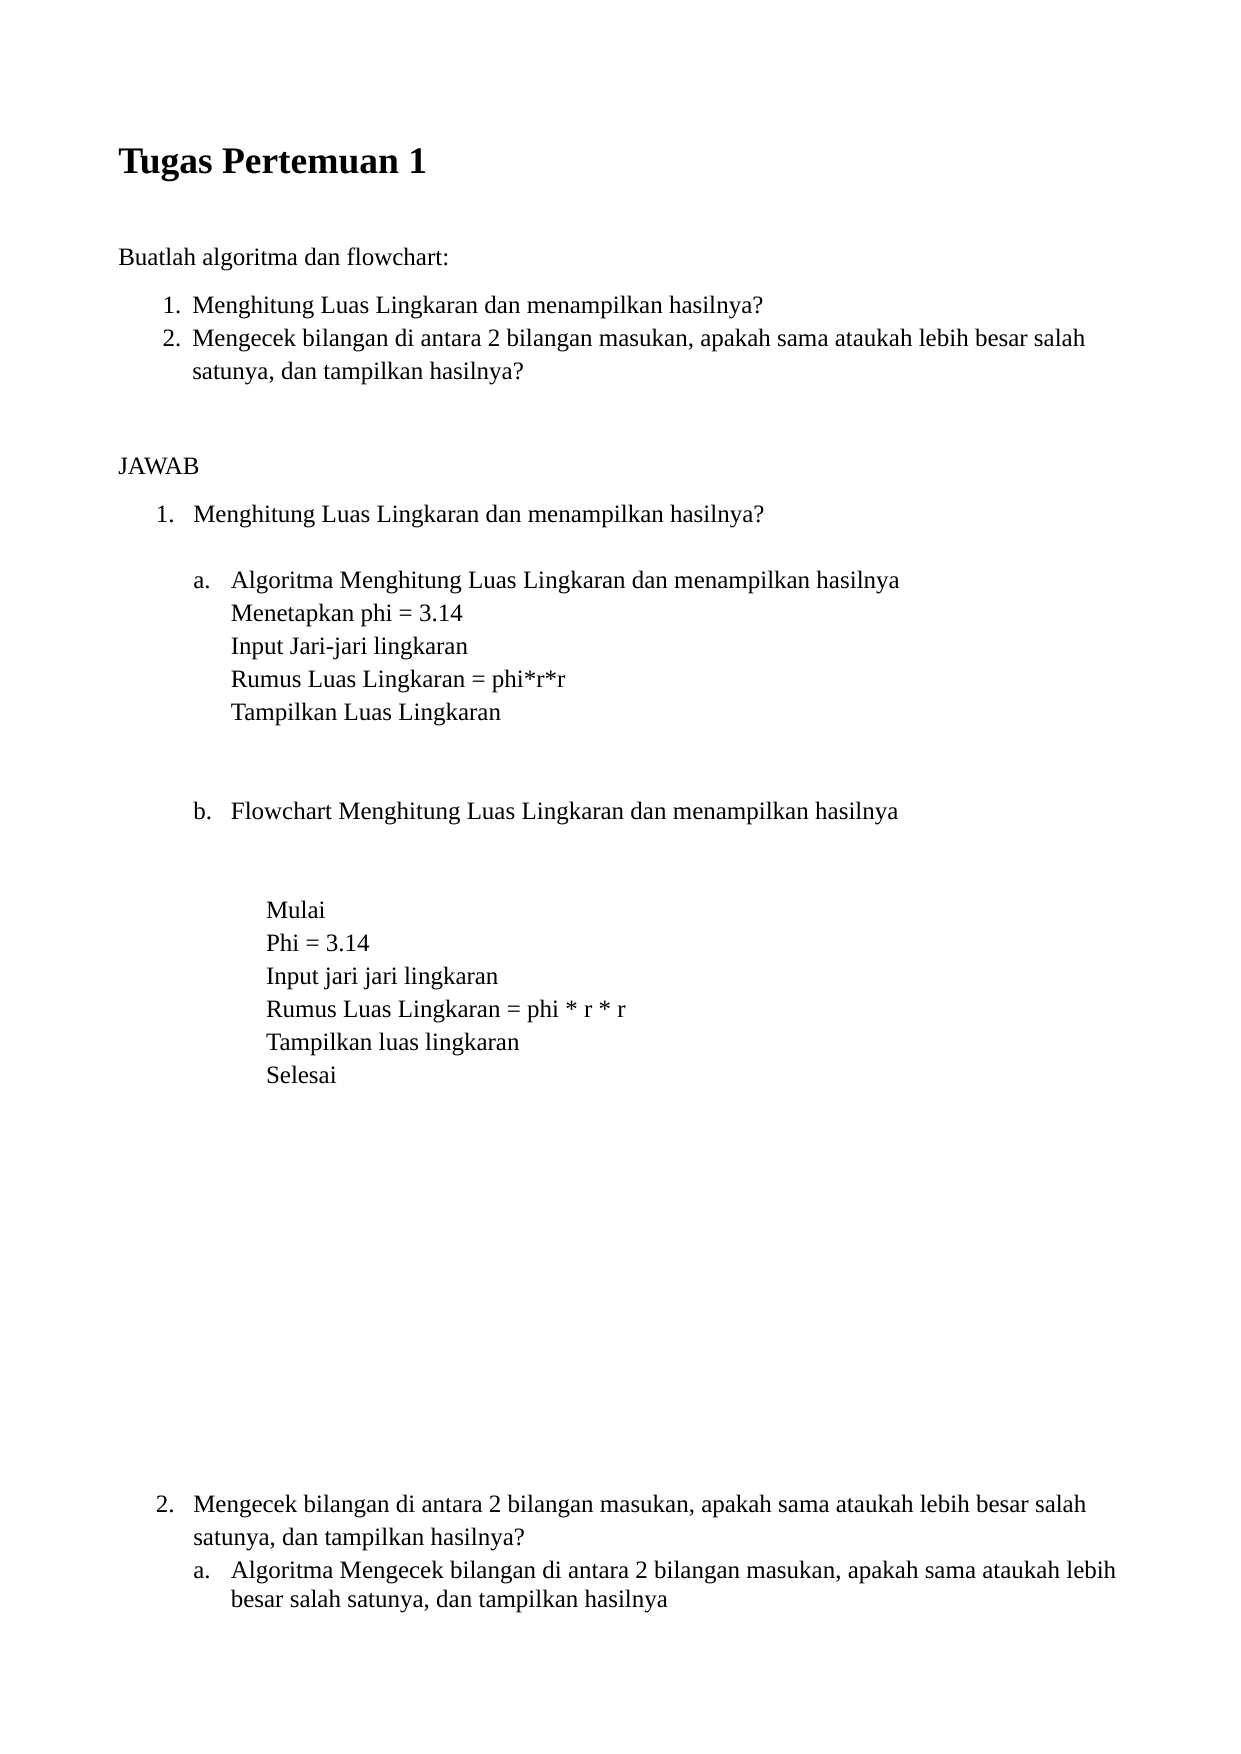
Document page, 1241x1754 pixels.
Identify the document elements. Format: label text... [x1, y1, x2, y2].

list Menetapkan phi = 3.14 [193, 598, 1122, 626]
list Mengecek bilangan di antara 2 bilangan masukan, apakah sama ataukah lebih besar salah satunya, dan tampilkan hasilnya? [162, 323, 1122, 384]
list Tampilkan Luas Lingkaran [193, 697, 1122, 726]
text Phi = 3.14 [118, 928, 1122, 957]
text Mulai [118, 895, 1122, 924]
subtitle Tugas Pertemuan 1 [118, 139, 1122, 182]
list Menghitung Luas Lingkaran dan menampilkan hasilnya? [156, 499, 1122, 527]
list Mengecek bilangan di antara 2 bilangan masukan, apakah sama ataukah lebih besar salah satunya, dan tampilkan hasilnya? [156, 1489, 1122, 1551]
list Flowchart Menghitung Luas Lingkaran dan menampilkan hasilnya [193, 796, 1122, 824]
text JAWAB [118, 451, 1122, 480]
text Buatlah algoritma dan flowchart: [118, 242, 1122, 271]
list Algoritma Menghitung Luas Lingkaran dan menampilkan hasilnya [193, 565, 1122, 593]
list Menghitung Luas Lingkaran dan menampilkan hasilnya? [162, 290, 1122, 318]
list Rumus Luas Lingkaran = phi*r*r [193, 664, 1122, 692]
text Input jari jari lingkaran [118, 961, 1122, 990]
text Tampilkan luas lingkaran [118, 1027, 1122, 1056]
list Input Jari-jari lingkaran [193, 631, 1122, 659]
text Rumus Luas Lingkaran = phi * r * r [118, 994, 1122, 1023]
text Selesai [118, 1060, 1122, 1089]
list Algoritma Mengecek bilangan di antara 2 bilangan masukan, apakah sama ataukah lebih besar salah satunya, dan tampilkan hasilnya [193, 1555, 1122, 1613]
